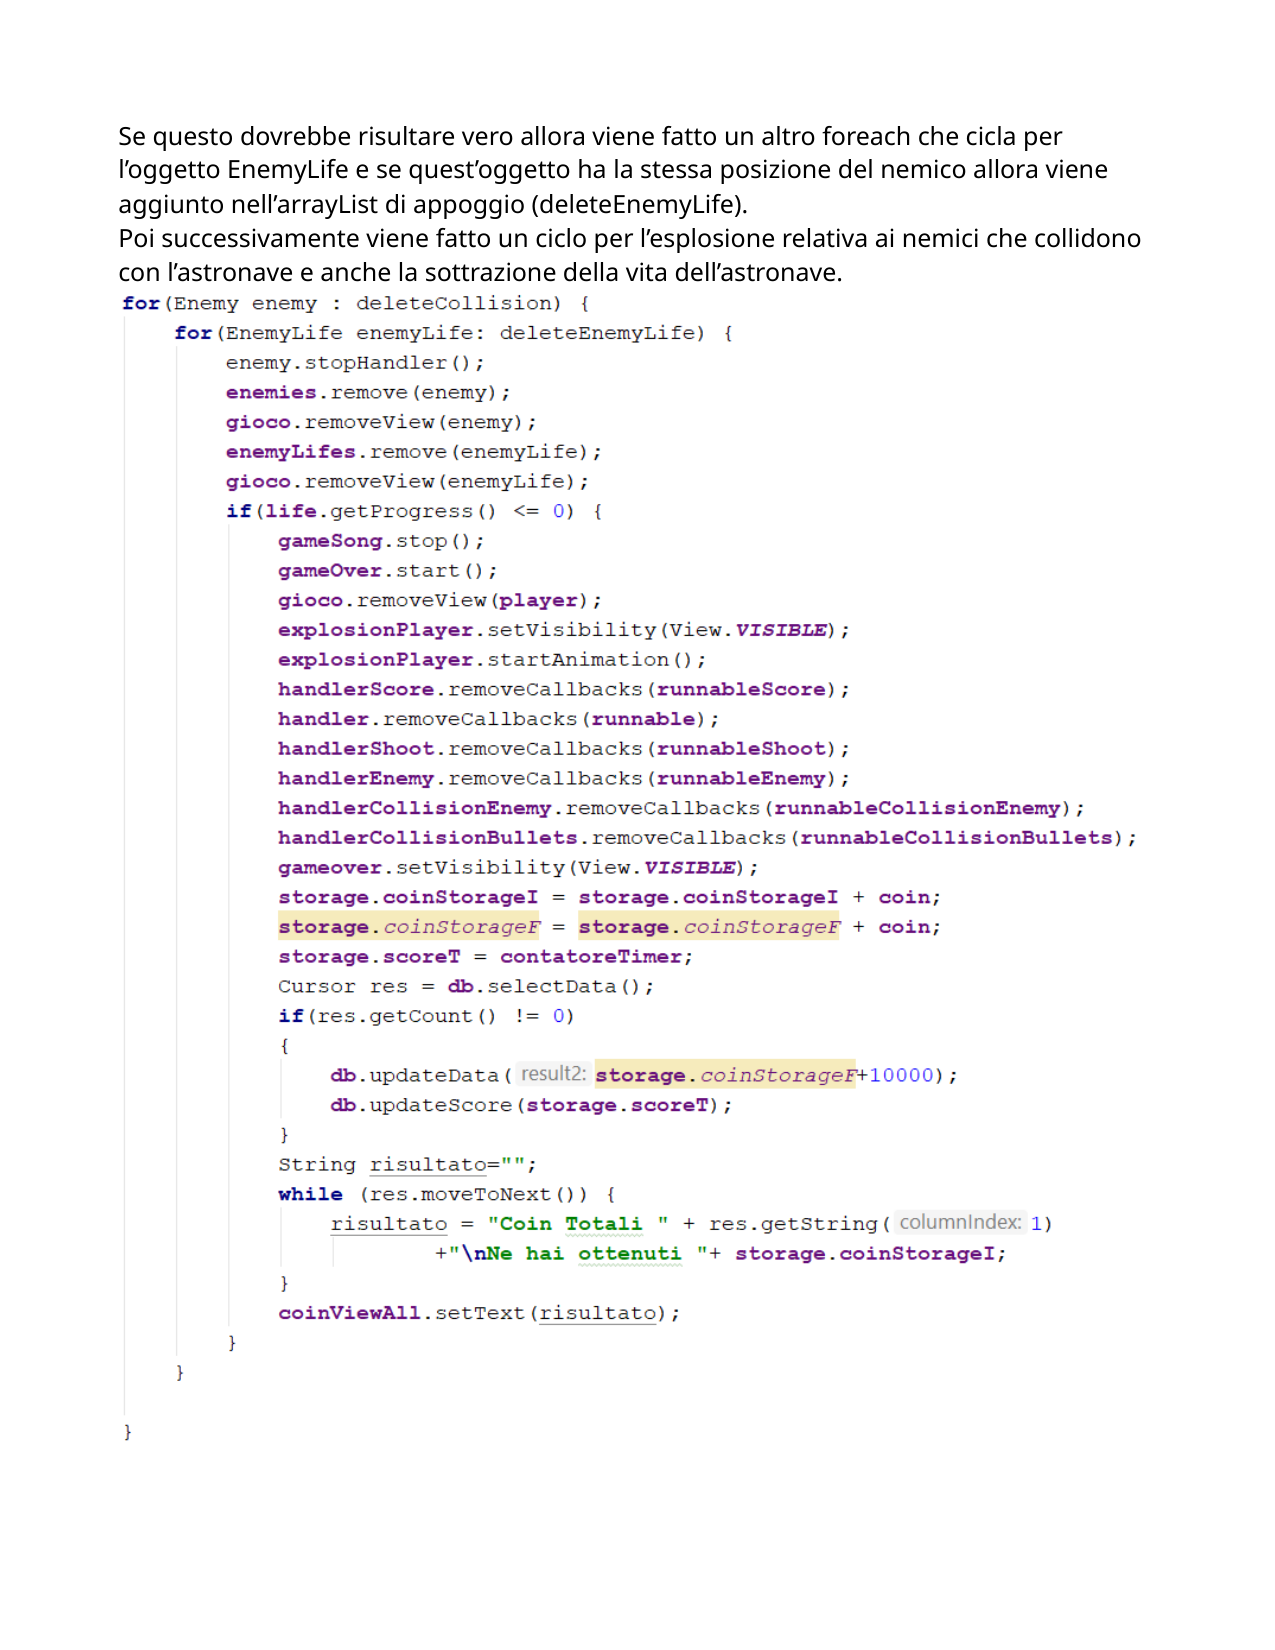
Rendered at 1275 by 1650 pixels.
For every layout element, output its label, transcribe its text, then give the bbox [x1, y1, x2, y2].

text Poi successivamente viene fatto un ciclo per l’esplosione relativa ai nemici che collidono con l’astronave e anche la sottrazione della vita dell’astronave. [118, 220, 1157, 288]
text Se questo dovrebbe risultare vero allora viene fatto un altro foreach che cicla per l’oggetto EnemyLife e se quest’oggetto ha la stessa posizione del nemico allora viene aggiunto nell’arrayList di appoggio (deleteEnemyLife). [118, 118, 1157, 220]
